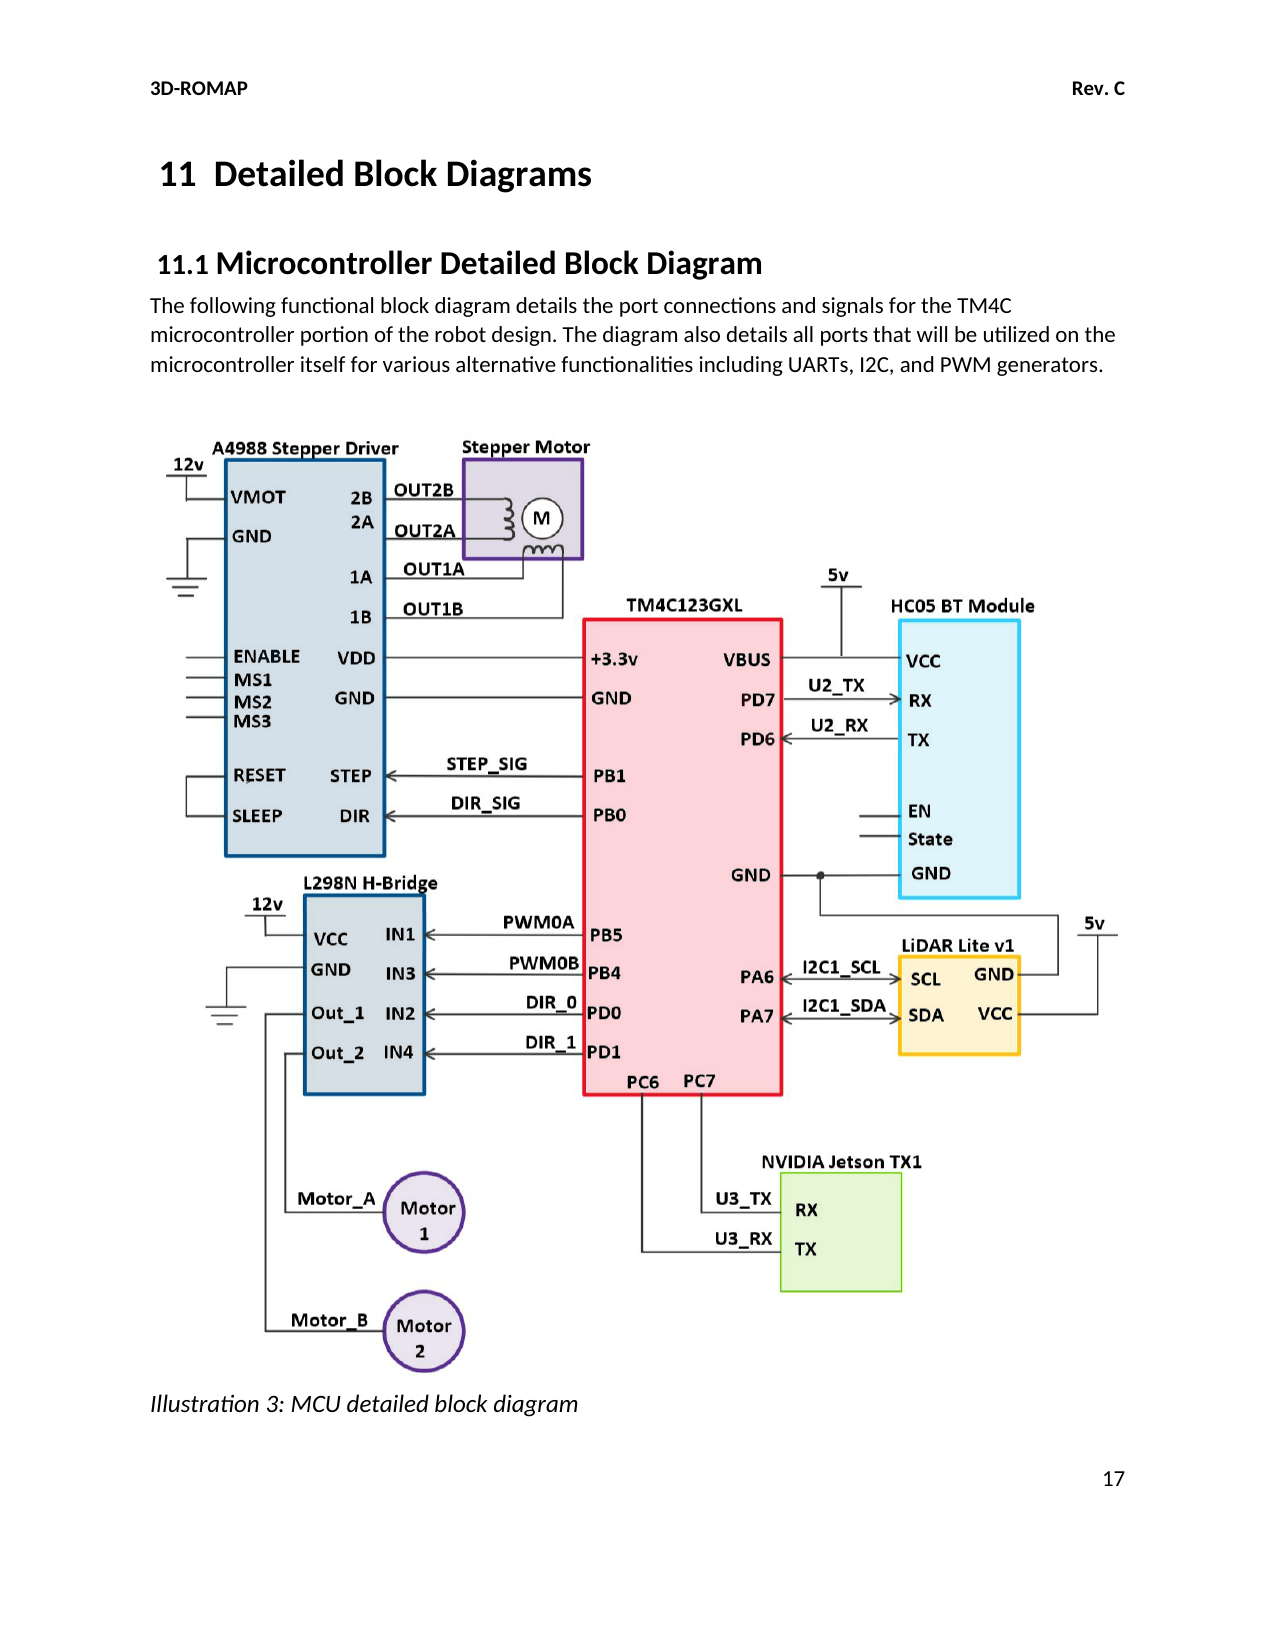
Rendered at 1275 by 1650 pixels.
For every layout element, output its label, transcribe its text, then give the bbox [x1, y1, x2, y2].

subtitle Microcontroller Detailed Block Diagram [150, 242, 1125, 282]
text Illustration 3: MCU detailed block diagram [150, 1381, 1125, 1419]
subtitle Detailed Block Diagrams [150, 150, 1125, 196]
text The following functional block diagram details the port connections and signals for the TM4C microcontroller portion of the robot design. The diagram also details all ports that will be utilized on the microcontroller itself for various alternative functionalities including UARTs, I2C, and PWM generators. [150, 291, 1125, 378]
picture [150, 422, 1125, 1381]
